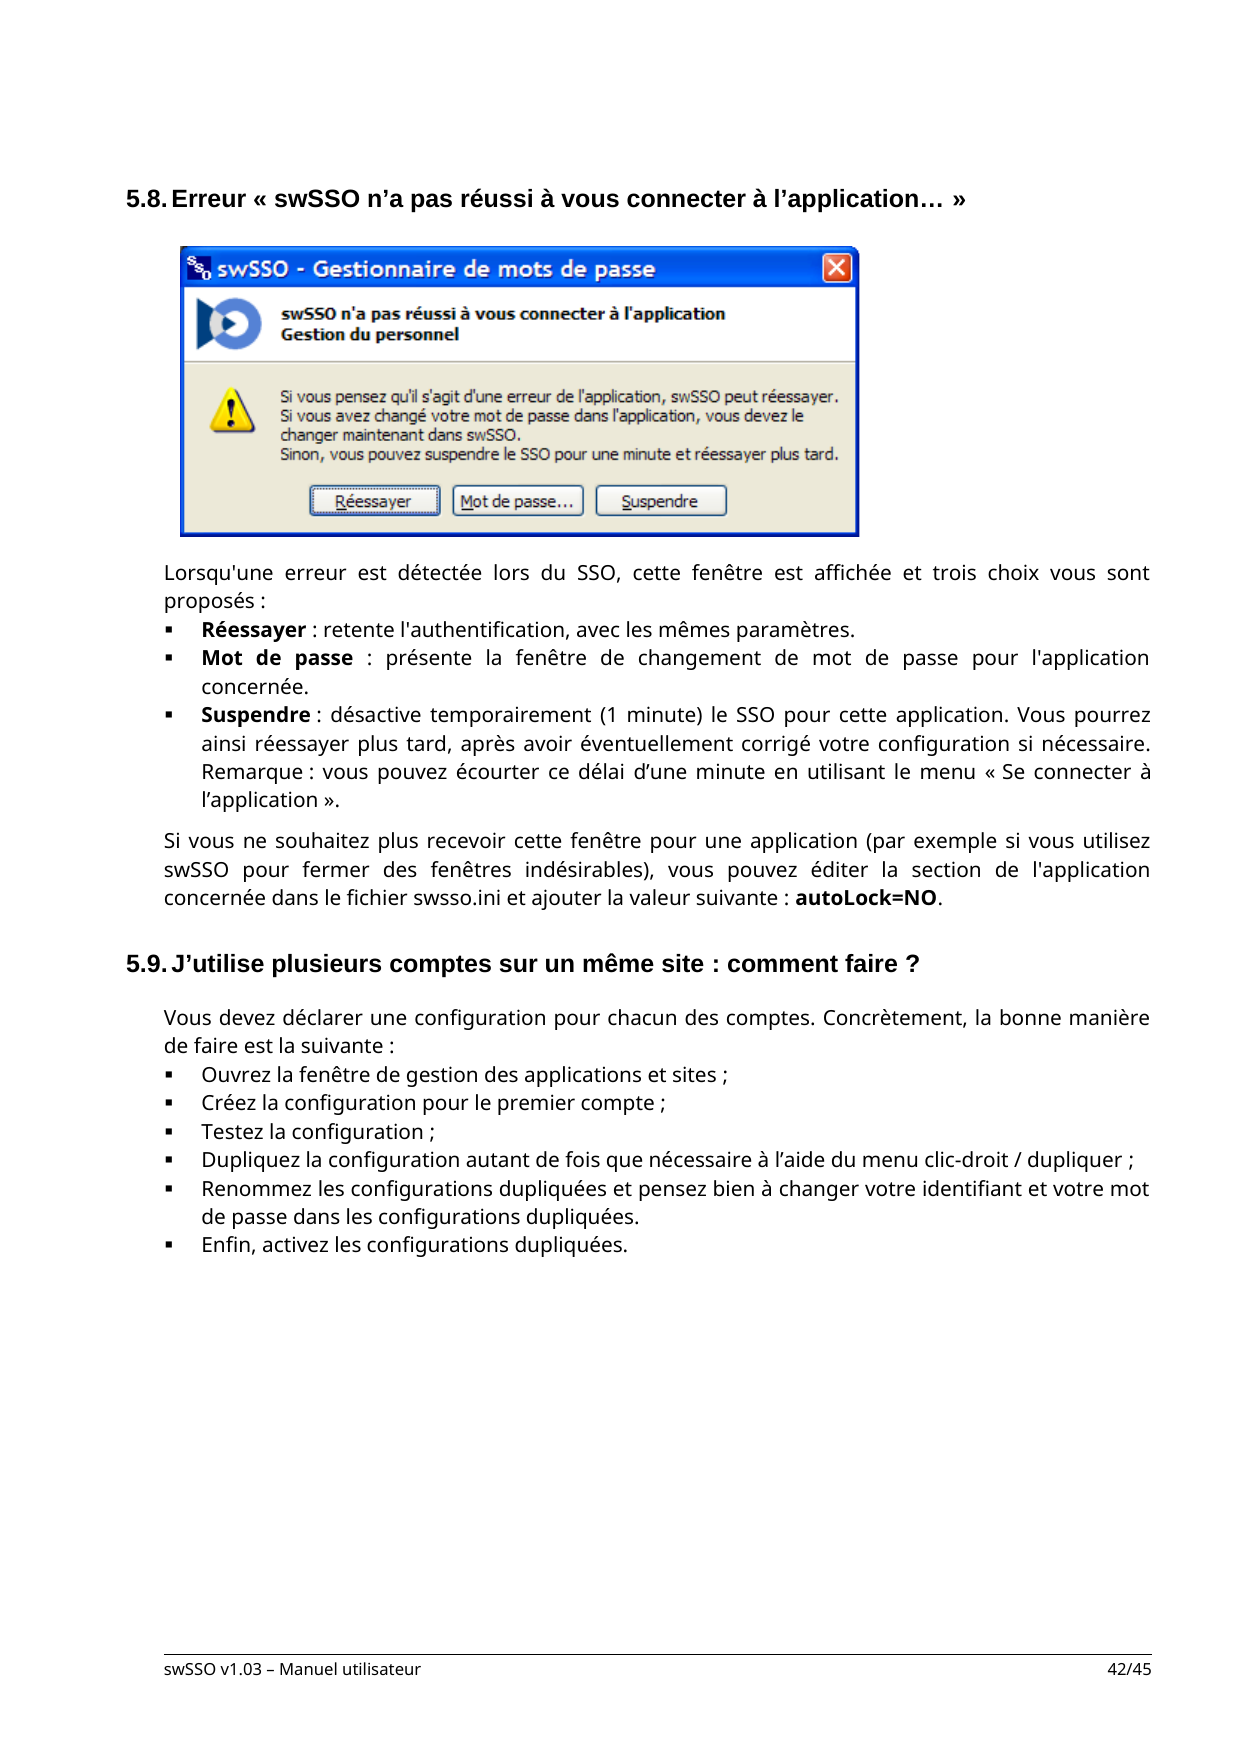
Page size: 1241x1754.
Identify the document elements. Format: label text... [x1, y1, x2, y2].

list Suspendre : désactive temporairement (1 minute) le SSO pour cette application. Vous pourrez ainsi réessayer plus tard, après avoir éventuellement corrigé votre configuration si nécessaire. Remarque : vous pouvez écourter ce délai d’une minute en utilisant le menu « Se connecter à l’application ». [164, 700, 1152, 814]
list Ouvrez la fenêtre de gestion des applications et sites ; [164, 1060, 1152, 1088]
text Vous devez déclarer une configuration pour chacun des comptes. Concrètement, la bonne manière de faire est la suivante : [164, 1003, 1152, 1060]
subtitle J’utilise plusieurs comptes sur un même site : comment faire ? [126, 949, 1152, 978]
list Renommez les configurations dupliquées et pensez bien à changer votre identifiant et votre mot de passe dans les configurations dupliquées. [164, 1174, 1152, 1231]
text Si vous ne souhaitez plus recevoir cette fenêtre pour une application (par exemple si vous utilisez swSSO pour fermer des fenêtres indésirables), vous pouvez éditer la section de l'application concernée dans le fichier swsso.ini et ajouter la valeur suivante : autoLock=NO. [164, 827, 1152, 912]
list Enfin, activez les configurations dupliquées. [164, 1231, 1152, 1259]
list Mot de passe : présente la fenêtre de changement de mot de passe pour l'application concernée. [164, 643, 1152, 700]
list Réessayer : retente l'authentification, avec les mêmes paramètres. [164, 615, 1152, 643]
list Testez la configuration ; [164, 1117, 1152, 1145]
list Dupliquez la configuration autant de fois que nécessaire à l’aide du menu clic-droit / dupliquer ; [164, 1145, 1152, 1174]
text Lorsqu'une erreur est détectée lors du SSO, cette fenêtre est affichée et trois choix vous sont proposés : [164, 558, 1152, 615]
subtitle Erreur « swSSO n’a pas réussi à vous connecter à l’application… » [126, 184, 1152, 213]
list Créez la configuration pour le premier compte ; [164, 1088, 1152, 1117]
picture [180, 246, 860, 537]
